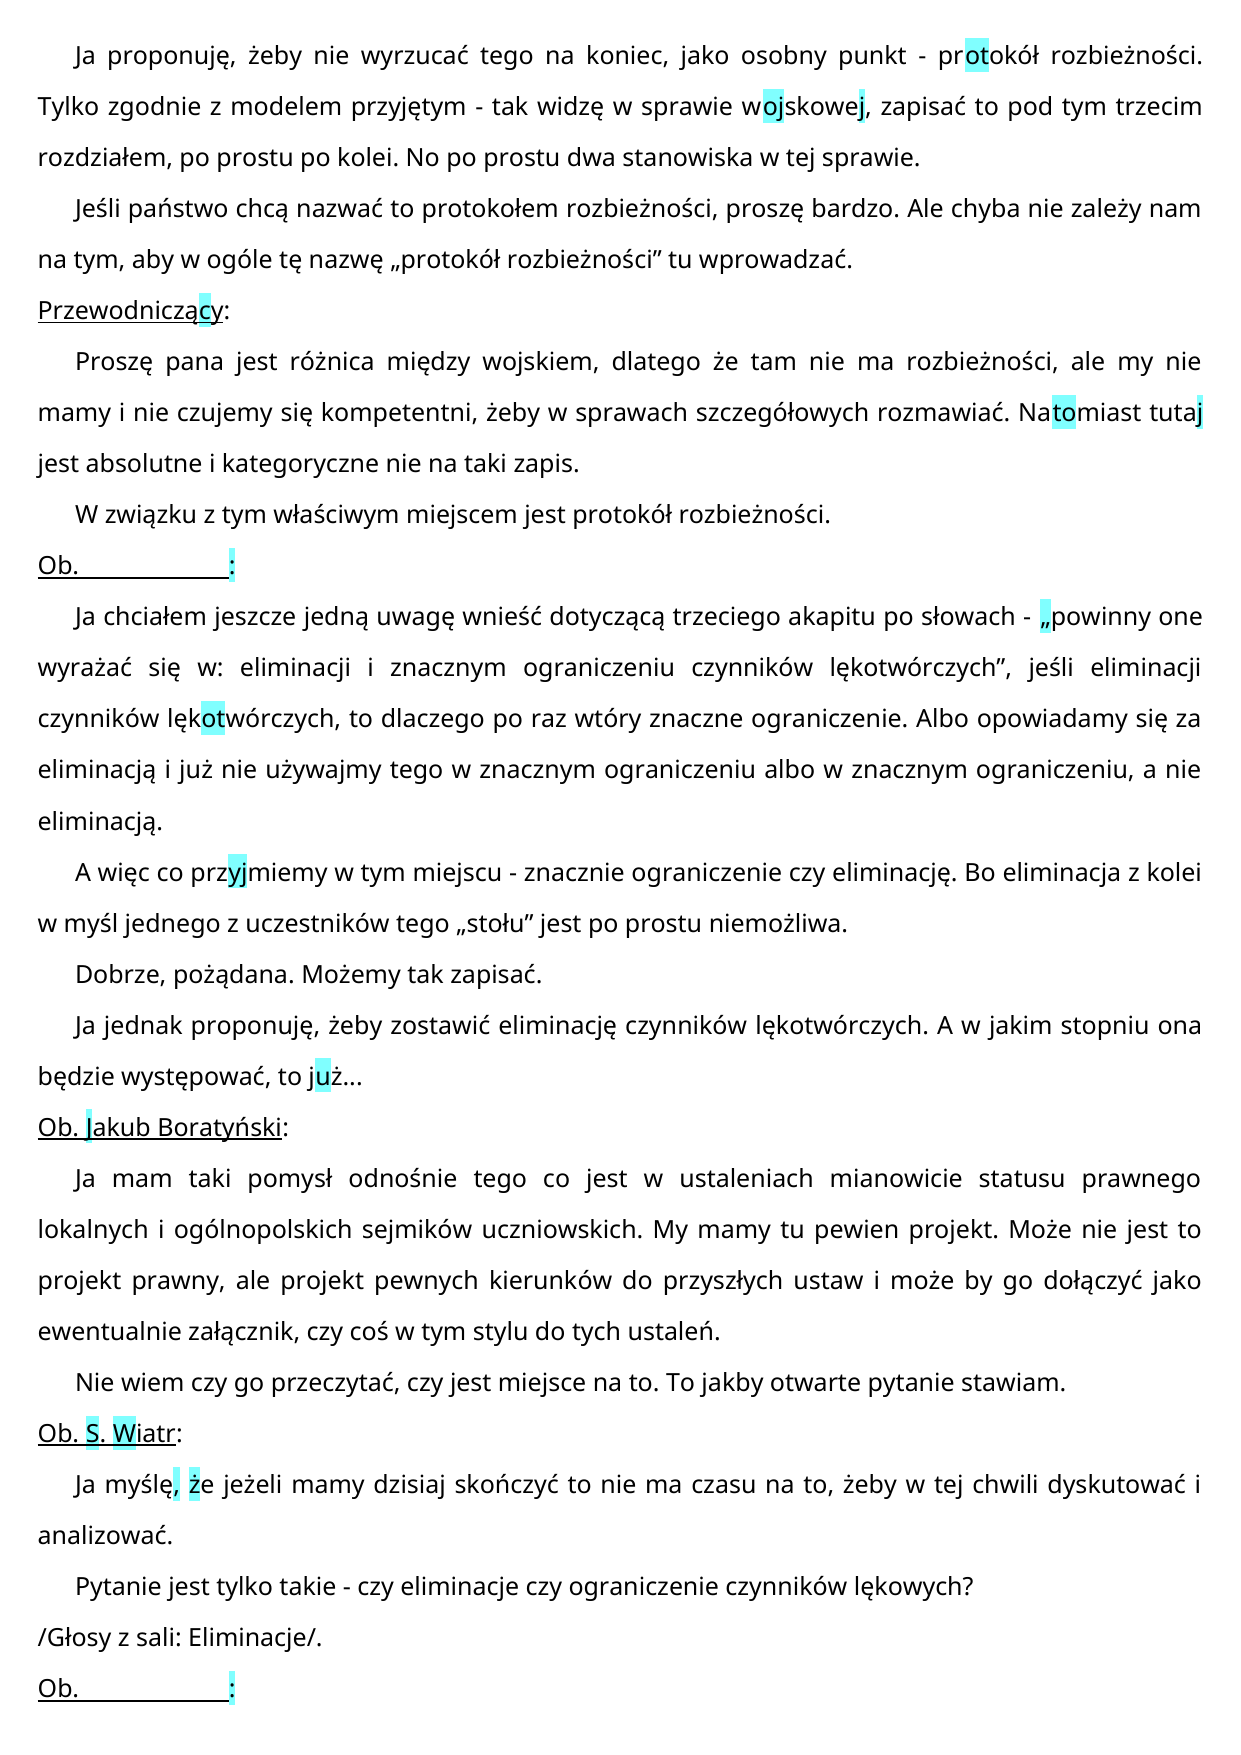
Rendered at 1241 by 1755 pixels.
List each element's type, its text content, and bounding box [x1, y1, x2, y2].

text Ob. : [37, 548, 1203, 582]
text Przewodniczący: [37, 293, 1203, 327]
text Ob. S. Wiatr: [37, 1416, 1203, 1450]
text Pytanie jest tylko takie - czy eliminacje czy ograniczenie czynników lękowych? [37, 1569, 1203, 1603]
text Ja jednak proponuję, żeby zostawić eliminację czynników lękotwórczych. A w jakim stopniu ona będzie występować, to już... [37, 1007, 1203, 1092]
text Ja myślę, że jeżeli mamy dzisiaj skończyć to nie ma czasu na to, żeby w tej chwili dyskutować i analizować. [37, 1467, 1203, 1552]
text Jeśli państwo chcą nazwać to protokołem rozbieżności, proszę bardzo. Ale chyba nie zależy nam na tym, aby w ogóle tę nazwę „protokół rozbieżności” tu wprowadzać. [37, 191, 1203, 276]
text Nie wiem czy go przeczytać, czy jest miejsce na to. To jakby otwarte pytanie stawiam. [37, 1364, 1203, 1399]
text /Głosy z sali: Eliminacje/. [37, 1620, 1203, 1654]
text Ob. : [37, 1671, 1203, 1705]
text W związku z tym właściwym miejscem jest protokół rozbieżności. [37, 497, 1203, 531]
text Ja mam taki pomysł odnośnie tego co jest w ustaleniach mianowicie statusu prawnego lokalnych i ogólnopolskich sejmików uczniowskich. My mamy tu pewien projekt. Może nie jest to projekt prawny, ale projekt pewnych kierunków do przyszłych ustaw i może by go dołączyć jako ewentualnie załącznik, czy coś w tym stylu do tych ustaleń. [37, 1160, 1203, 1348]
text Ob. Jakub Boratyński: [37, 1109, 1203, 1143]
text A więc co przyjmiemy w tym miejscu - znacznie ograniczenie czy eliminację. Bo eliminacja z kolei w myśl jednego z uczestników tego „stołu” jest po prostu niemożliwa. [37, 854, 1203, 939]
text Dobrze, pożądana. Możemy tak zapisać. [37, 956, 1203, 990]
text Ja chciałem jeszcze jedną uwagę wnieść dotyczącą trzeciego akapitu po słowach - „powinny one wyrażać się w: eliminacji i znacznym ograniczeniu czynników lękotwórczych”, jeśli eliminacji czynników lękotwórczych, to dlaczego po raz wtóry znaczne ograniczenie. Albo opowiadamy się za eliminacją i już nie używajmy tego w znacznym ograniczeniu albo w znacznym ograniczeniu, a nie eliminacją. [37, 599, 1203, 837]
text Ja proponuję, żeby nie wyrzucać tego na koniec, jako osobny punkt - protokół rozbieżności. Tylko zgodnie z modelem przyjętym - tak widzę w sprawie wojskowej, zapisać to pod tym trzecim rozdziałem, po prostu po kolei. No po prostu dwa stanowiska w tej sprawie. [37, 37, 1203, 174]
text Proszę pana jest różnica między wojskiem, dlatego że tam nie ma rozbieżności, ale my nie mamy i nie czujemy się kompetentni, żeby w sprawach szczegółowych rozmawiać. Natomiast tutaj jest absolutne i kategoryczne nie na taki zapis. [37, 344, 1203, 480]
